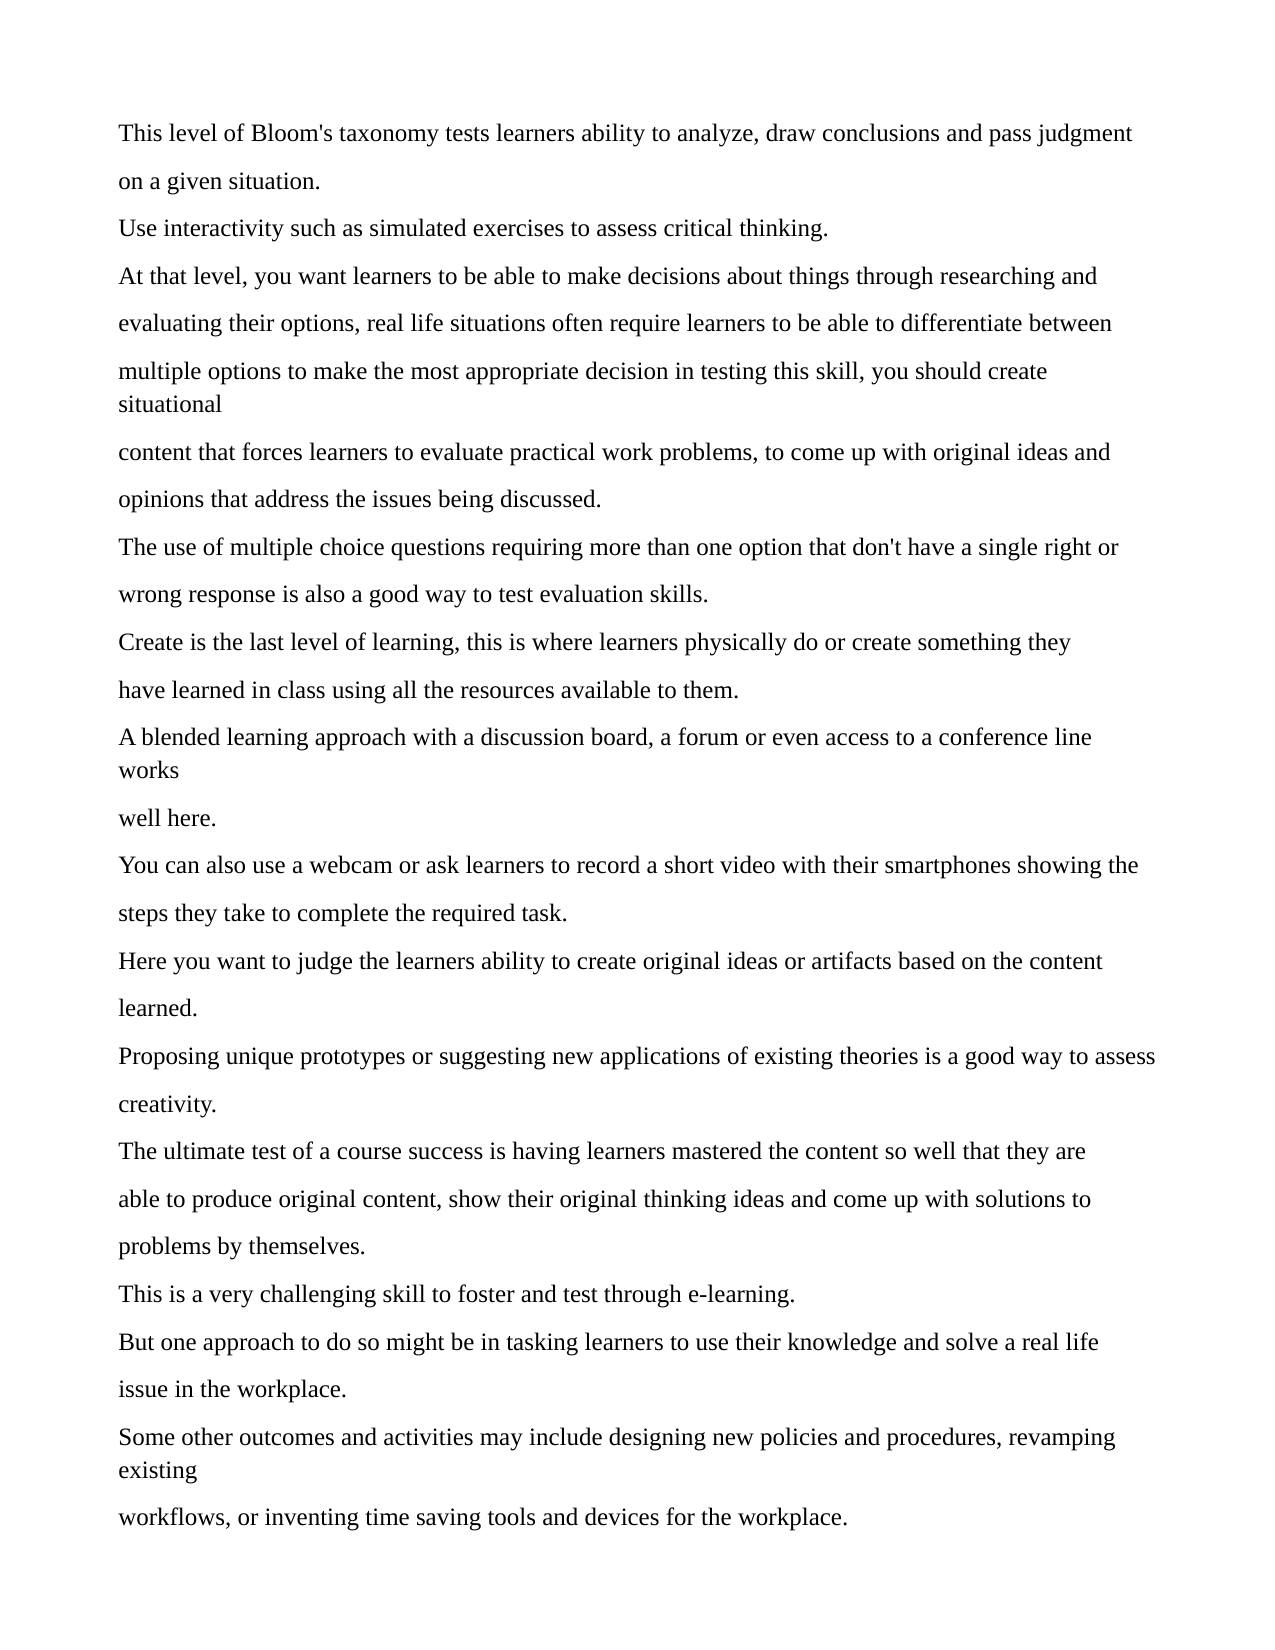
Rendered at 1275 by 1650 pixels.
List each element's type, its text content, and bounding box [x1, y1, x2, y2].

text A blended learning approach with a discussion board, a forum or even access to a conference line works [118, 722, 1157, 784]
text opinions that address the issues being discussed. [118, 484, 1157, 513]
text able to produce original content, show their original thinking ideas and come up with solutions to [118, 1184, 1157, 1213]
text creativity. [118, 1089, 1157, 1117]
text The ultimate test of a course success is having learners mastered the content so well that they are [118, 1136, 1157, 1165]
text Some other outcomes and activities may include designing new policies and procedures, revamping existing [118, 1422, 1157, 1484]
text learned. [118, 993, 1157, 1022]
text on a given situation. [118, 166, 1157, 194]
text You can also use a webcam or ask learners to record a short video with their smartphones showing the [118, 851, 1157, 879]
text multiple options to make the most appropriate decision in testing this skill, you should create situational [118, 356, 1157, 418]
text The use of multiple choice questions requiring more than one option that don't have a single right or [118, 532, 1157, 561]
text Use interactivity such as simulated exercises to assess critical thinking. [118, 213, 1157, 242]
text problems by themselves. [118, 1231, 1157, 1260]
text have learned in class using all the resources available to them. [118, 675, 1157, 703]
text content that forces learners to evaluate practical work problems, to come up with original ideas and [118, 437, 1157, 466]
text workflows, or inventing time saving tools and devices for the workplace. [118, 1502, 1157, 1531]
text well here. [118, 803, 1157, 832]
text Create is the last level of learning, this is where learners physically do or create something they [118, 627, 1157, 656]
text steps they take to complete the required task. [118, 898, 1157, 927]
text Here you want to judge the learners ability to create original ideas or artifacts based on the content [118, 946, 1157, 974]
text This level of Bloom's taxonomy tests learners ability to analyze, draw conclusions and pass judgment [118, 118, 1157, 147]
text wrong response is also a good way to test evaluation skills. [118, 579, 1157, 608]
text issue in the workplace. [118, 1374, 1157, 1403]
text evaluating their options, real life situations often require learners to be able to differentiate between [118, 308, 1157, 337]
text This is a very challenging skill to foster and test through e-learning. [118, 1279, 1157, 1308]
text But one approach to do so might be in tasking learners to use their knowledge and solve a real life [118, 1327, 1157, 1355]
text At that level, you want learners to be able to make decisions about things through researching and [118, 261, 1157, 290]
text Proposing unique prototypes or suggesting new applications of existing theories is a good way to assess [118, 1041, 1157, 1070]
